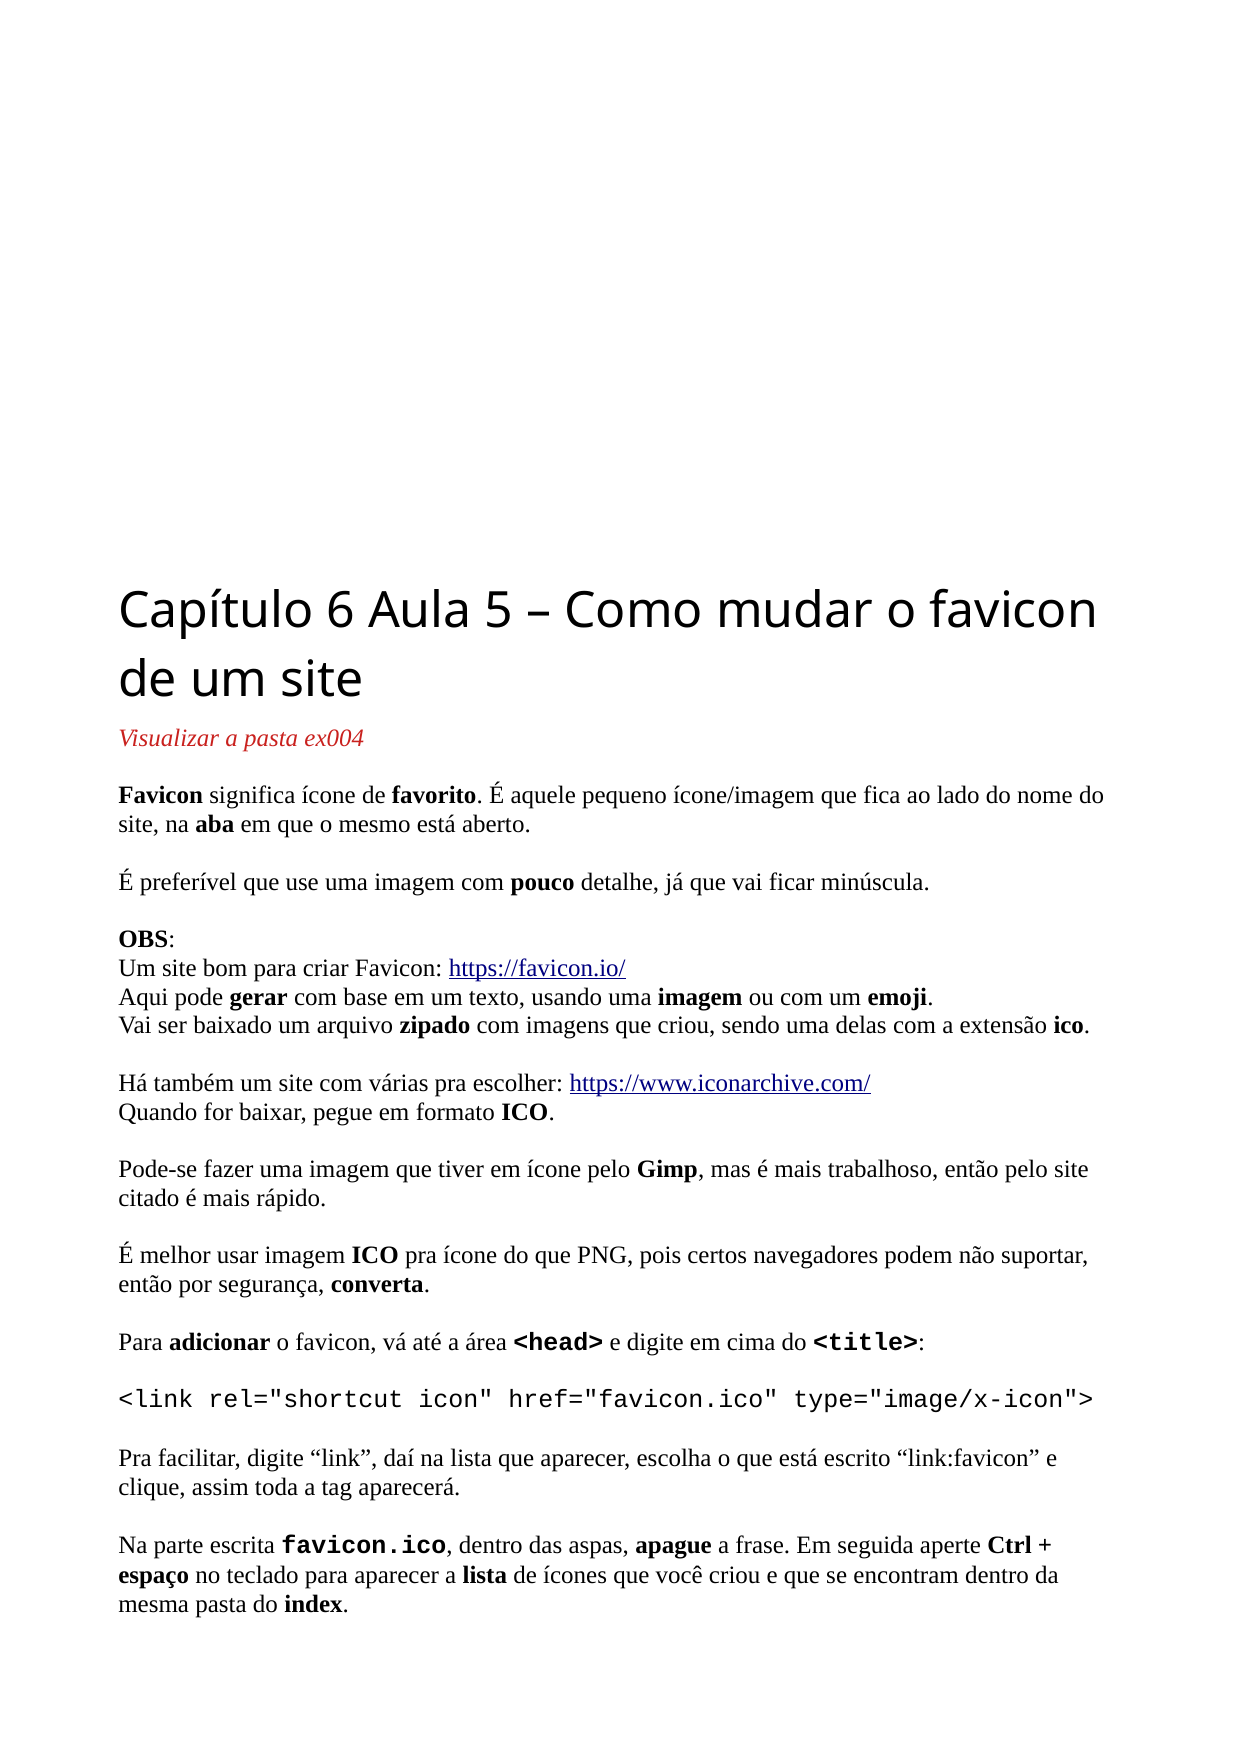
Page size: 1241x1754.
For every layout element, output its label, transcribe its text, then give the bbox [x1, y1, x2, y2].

text Visualizar a pasta ex004 [118, 723, 1122, 752]
text Na parte escrita favicon.ico, dentro das aspas, apague a frase. Em seguida aperte Ctrl + espaço no teclado para aparecer a lista de ícones que você criou e que se encontram dentro da mesma pasta do index. [118, 1530, 1122, 1618]
text Pode-se fazer uma imagem que tiver em ícone pelo Gimp, mas é mais trabalhoso, então pelo site citado é mais rápido. [118, 1154, 1122, 1212]
subtitle Capítulo 6 Aula 5 – Como mudar o favicon de um site [118, 574, 1122, 711]
text É melhor usar imagem ICO pra ícone do que PNG, pois certos navegadores podem não suportar, então por segurança, converta. [118, 1241, 1122, 1298]
text <link rel="shortcut icon" href="favicon.ico" type="image/x-icon"> [118, 1386, 1122, 1415]
text OBS: [118, 924, 1122, 953]
text Favicon significa ícone de favorito. É aquele pequeno ícone/imagem que fica ao lado do nome do site, na aba em que o mesmo está aberto. [118, 781, 1122, 838]
text Há também um site com várias pra escolher: https://www.iconarchive.com/ [118, 1068, 1122, 1097]
text Um site bom para criar Favicon: https://favicon.io/ [118, 953, 1122, 982]
text Pra facilitar, digite “link”, daí na lista que aparecer, escolha o que está escrito “link:favicon” e clique, assim toda a tag aparecerá. [118, 1443, 1122, 1501]
text Vai ser baixado um arquivo zipado com imagens que criou, sendo uma delas com a extensão ico. [118, 1011, 1122, 1039]
text Quando for baixar, pegue em formato ICO. [118, 1097, 1122, 1126]
text Para adicionar o favicon, vá até a área <head> e digite em cima do <title>: [118, 1327, 1122, 1358]
text Aqui pode gerar com base em um texto, usando uma imagem ou com um emoji. [118, 982, 1122, 1011]
text É preferível que use uma imagem com pouco detalhe, já que vai ficar minúscula. [118, 867, 1122, 896]
